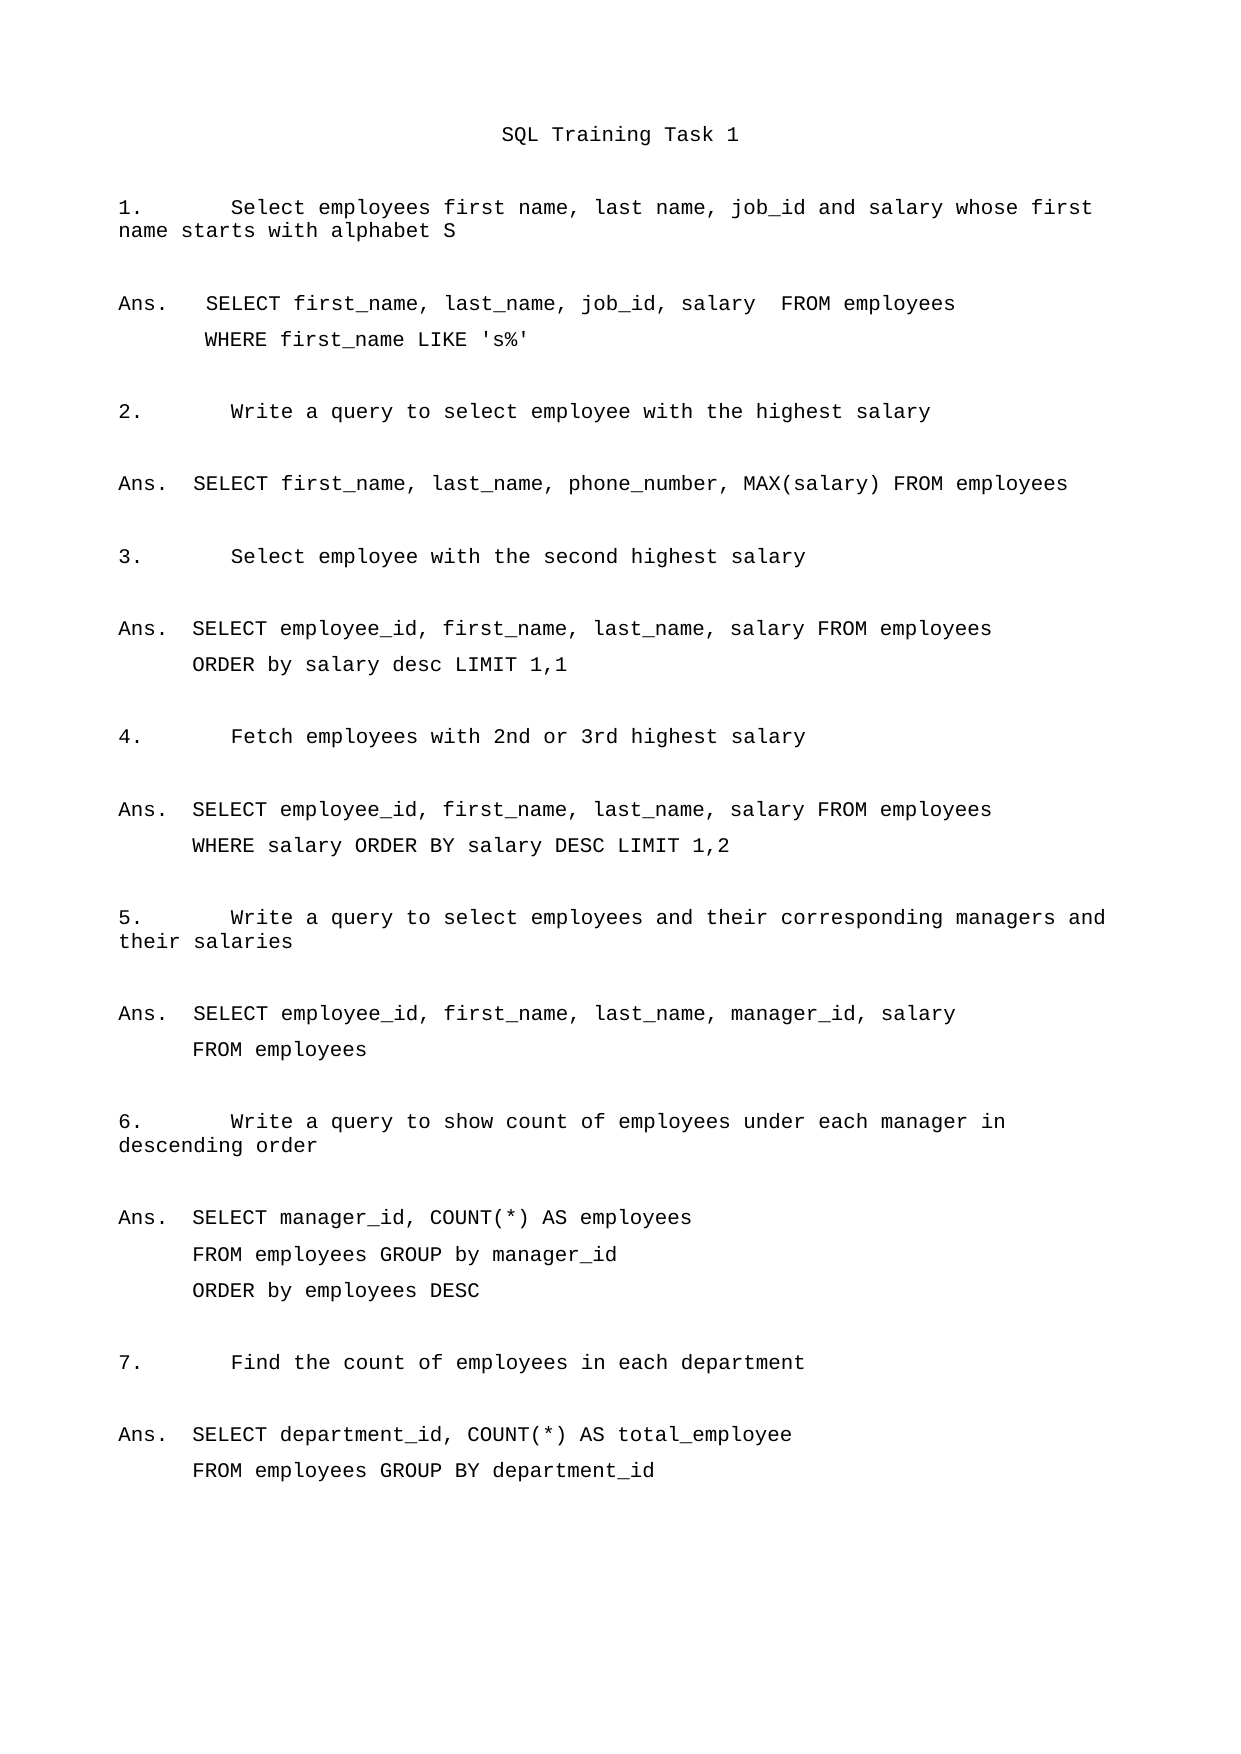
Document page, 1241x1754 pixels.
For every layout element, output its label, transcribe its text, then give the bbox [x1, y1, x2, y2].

text 6. Write a query to show count of employees under each manager in descending order [118, 1111, 1122, 1159]
text 5. Write a query to select employees and their corresponding managers and their salaries [118, 907, 1122, 954]
text FROM employees GROUP BY department_id [118, 1460, 1122, 1484]
text Ans. SELECT employee_id, first_name, last_name, salary FROM employees [118, 799, 1122, 822]
text Ans. SELECT first_name, last_name, phone_number, MAX(salary) FROM employees [118, 473, 1122, 497]
text 4. Fetch employees with 2nd or 3rd highest salary [118, 726, 1122, 750]
text SQL Training Task 1 [118, 124, 1122, 148]
text Ans. SELECT manager_id, COUNT(*) AS employees [118, 1207, 1122, 1231]
text 1. Select employees first name, last name, job_id and salary whose first name starts with alphabet S [118, 197, 1122, 244]
text FROM employees [118, 1039, 1122, 1063]
text Ans. SELECT department_id, COUNT(*) AS total_employee [118, 1424, 1122, 1448]
text WHERE first_name LIKE 's%' [118, 329, 1122, 352]
text Ans. SELECT employee_id, first_name, last_name, salary FROM employees [118, 618, 1122, 642]
text ORDER by employees DESC [118, 1280, 1122, 1303]
text WHERE salary ORDER BY salary DESC LIMIT 1,2 [118, 835, 1122, 858]
text 2. Write a query to select employee with the highest salary [118, 401, 1122, 425]
text ORDER by salary desc LIMIT 1,1 [118, 654, 1122, 678]
text Ans. SELECT first_name, last_name, job_id, salary FROM employees [118, 293, 1122, 316]
text 7. Find the count of employees in each department [118, 1352, 1122, 1376]
text FROM employees GROUP by manager_id [118, 1243, 1122, 1267]
text 3. Select employee with the second highest salary [118, 546, 1122, 569]
text Ans. SELECT employee_id, first_name, last_name, manager_id, salary [118, 1003, 1122, 1027]
